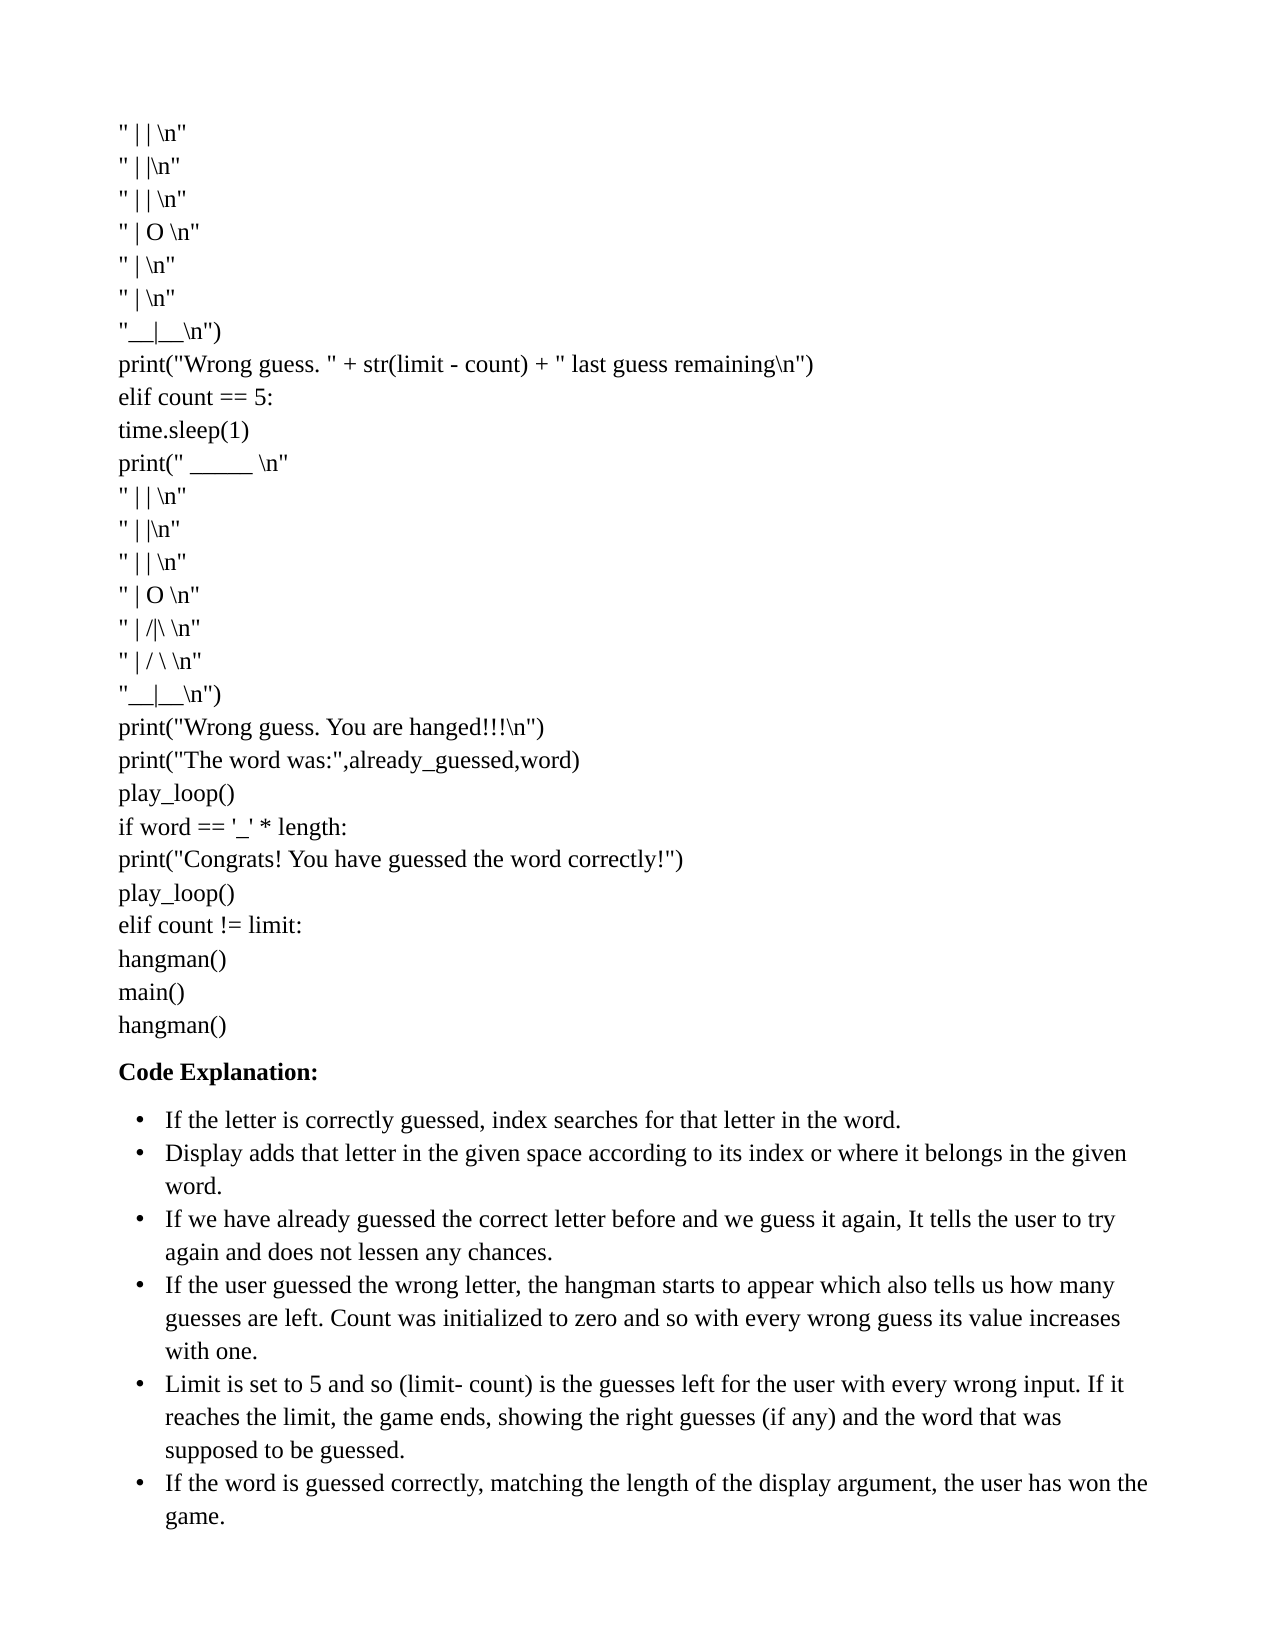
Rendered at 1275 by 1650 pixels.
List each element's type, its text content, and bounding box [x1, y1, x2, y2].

text " | | \n" [118, 547, 1157, 576]
text " | |\n" [118, 151, 1157, 180]
text main() [118, 977, 1157, 1005]
text time.sleep(1) [118, 415, 1157, 444]
text " | |\n" [118, 514, 1157, 543]
text print("Wrong guess. " + str(limit - count) + " last guess remaining\n") [118, 349, 1157, 378]
text print("The word was:",already_guessed,word) [118, 746, 1157, 774]
text " | | \n" [118, 184, 1157, 213]
list If the user guessed the wrong letter, the hangman starts to appear which also tells us how many guesses are left. Count was initialized to zero and so with every wrong guess its value increases with one. [136, 1270, 1157, 1365]
list Limit is set to 5 and so (limit- count) is the guesses left for the user with every wrong input. If it reaches the limit, the game ends, showing the right guesses (if any) and the word that was supposed to be guessed. [136, 1369, 1157, 1464]
text print("Congrats! You have guessed the word correctly!") [118, 844, 1157, 873]
list If we have already guessed the correct letter before and we guess it again, It tells the user to try again and does not lessen any chances. [136, 1204, 1157, 1266]
list Display adds that letter in the given space according to its index or where it belongs in the given word. [136, 1138, 1157, 1200]
text print("Wrong guess. You are hanged!!!\n") [118, 712, 1157, 741]
text play_loop() [118, 778, 1157, 807]
text hangman() [118, 1010, 1157, 1038]
text " | | \n" [118, 118, 1157, 147]
list If the word is guessed correctly, matching the length of the display argument, the user has won the game. [136, 1468, 1157, 1530]
text elif count != limit: [118, 911, 1157, 939]
list If the letter is correctly guessed, index searches for that letter in the word. [136, 1105, 1157, 1134]
text print(" _____ \n" [118, 448, 1157, 477]
text "__|__\n") [118, 679, 1157, 708]
text play_loop() [118, 878, 1157, 906]
text " | / \ \n" [118, 646, 1157, 675]
text "__|__\n") [118, 316, 1157, 345]
text if word == '_' * length: [118, 812, 1157, 840]
text Code Explanation: [118, 1057, 1157, 1086]
text " | /|\ \n" [118, 613, 1157, 642]
text " | \n" [118, 283, 1157, 312]
text elif count == 5: [118, 382, 1157, 411]
text " | O \n" [118, 580, 1157, 609]
text " | | \n" [118, 481, 1157, 510]
text " | \n" [118, 250, 1157, 279]
text " | O \n" [118, 217, 1157, 246]
text hangman() [118, 944, 1157, 972]
